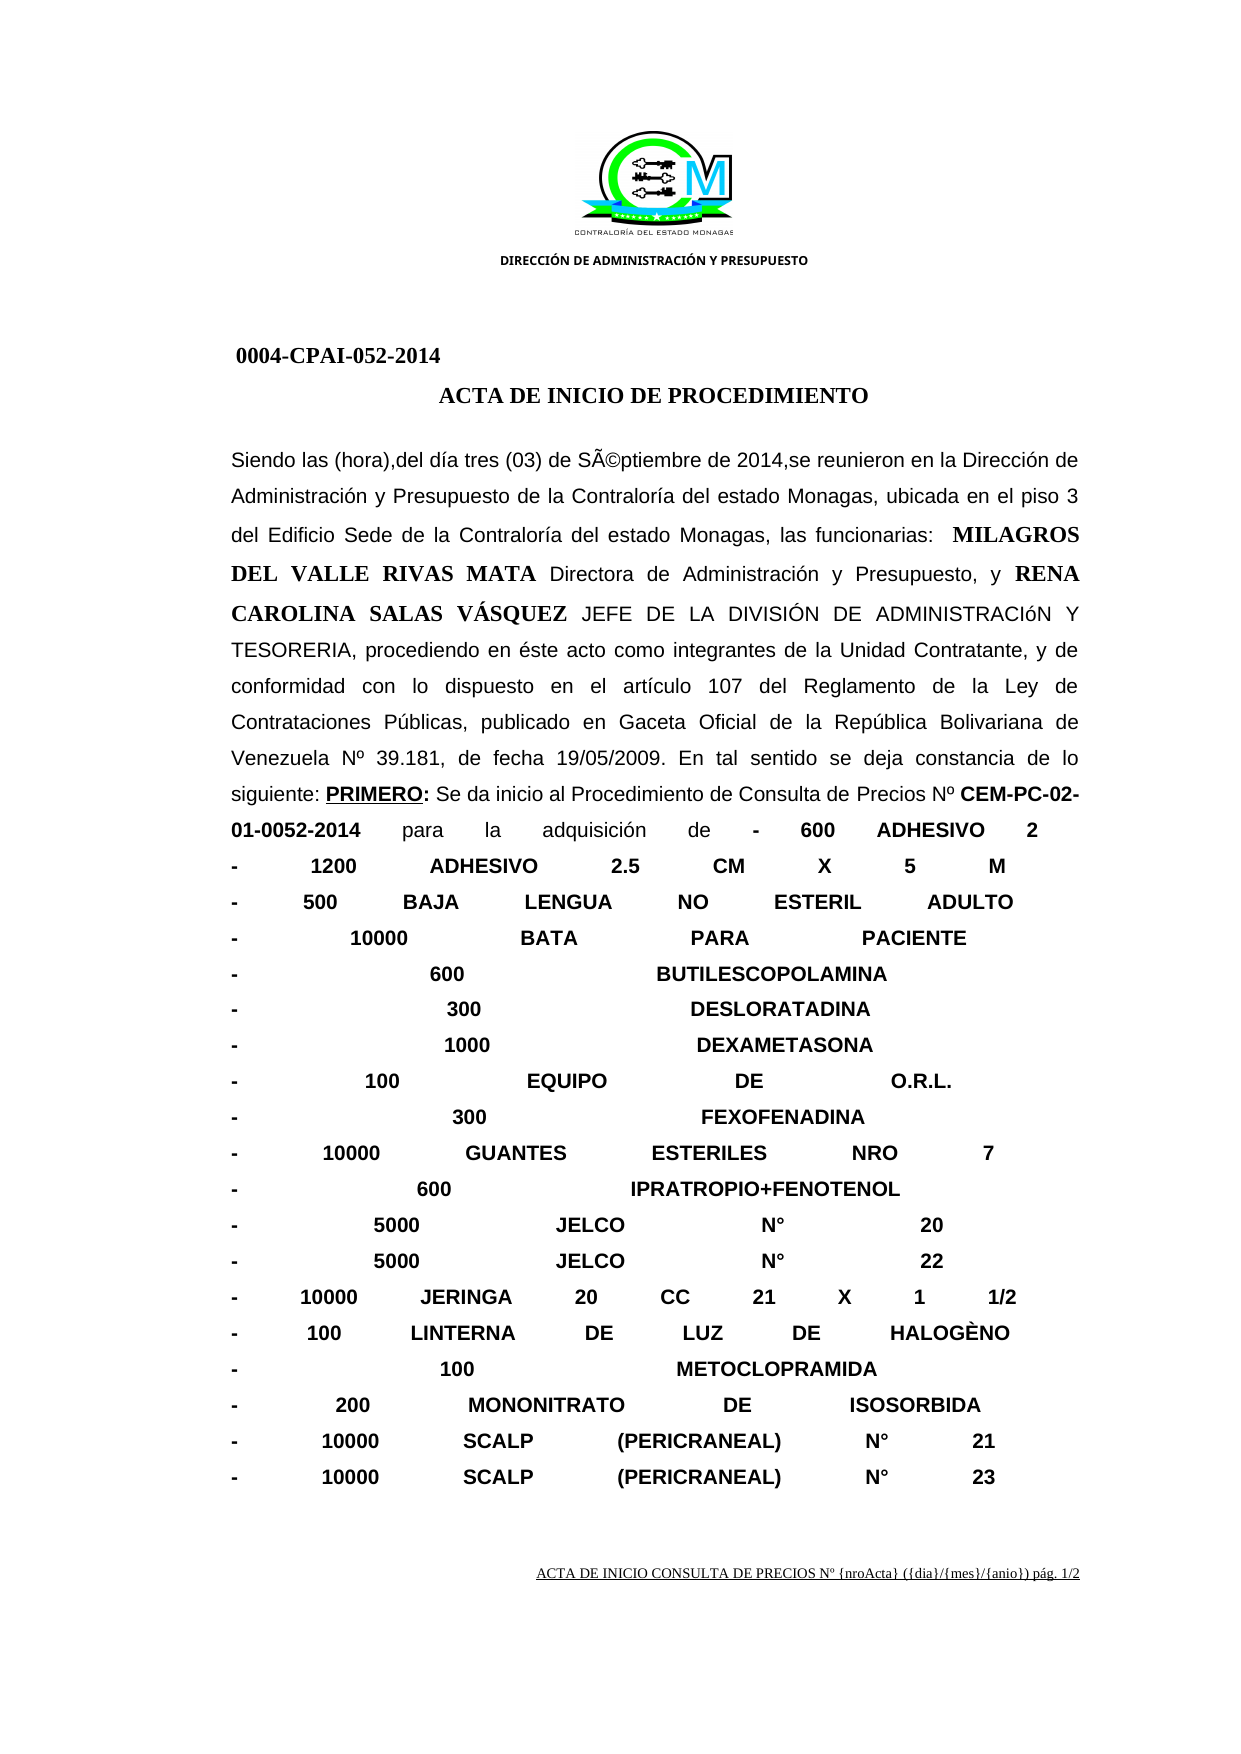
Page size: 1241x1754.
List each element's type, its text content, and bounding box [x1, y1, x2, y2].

text Siendo las (hora),del día tres (03) de SÃ©ptiembre de 2014,se reunieron en la Dirección de Administración y Presupuesto de la Contraloría del estado Monagas, ubicada en el piso 3 del Edificio Sede de la Contraloría del estado Monagas, las funcionarias: MILAGROS DEL VALLE RIVAS MATA Directora de Administración y Presupuesto, y RENA CAROLINA SALAS VÁSQUEZ JEFE DE LA DIVISIÓN DE ADMINISTRACIóN Y TESORERIA, procediendo en éste acto como integrantes de la Unidad Contratante, y de conformidad con lo dispuesto en el artículo 107 del Reglamento de la Ley de Contrataciones Públicas, publicado en Gaceta Oficial de la República Bolivariana de Venezuela Nº 39.181, de fecha 19/05/2009. En tal sentido se deja constancia de lo siguiente: PRIMERO: Se da inicio al Procedimiento de Consulta de Precios Nº CEM-PC-02-01-0052-2014 para la adquisición de - 600 ADHESIVO 2 - 1200 ADHESIVO 2.5 CM X 5 M - 500 BAJA LENGUA NO ESTERIL ADULTO - 10000 BATA PARA PACIENTE - 600 BUTILESCOPOLAMINA - 300 DESLORATADINA - 1000 DEXAMETASONA - 100 EQUIPO DE O.R.L. - 300 FEXOFENADINA - 10000 GUANTES ESTERILES NRO 7 - 600 IPRATROPIO+FENOTENOL - 5000 JELCO N° 20 - 5000 JELCO N° 22 - 10000 JERINGA 20 CC 21 X 1 1/2 - 100 LINTERNA DE LUZ DE HALOGÈNO - 100 METOCLOPRAMIDA - 200 MONONITRATO DE ISOSORBIDA - 10000 SCALP (PERICRANEAL) N° 21 - 10000 SCALP (PERICRANEAL) N° 23 [231, 448, 1080, 1488]
text ACTA DE INICIO DE PROCEDIMIENTO [228, 382, 1080, 408]
text 0004-CPAI-052-2014 [230, 342, 1080, 369]
picture [574, 131, 733, 235]
